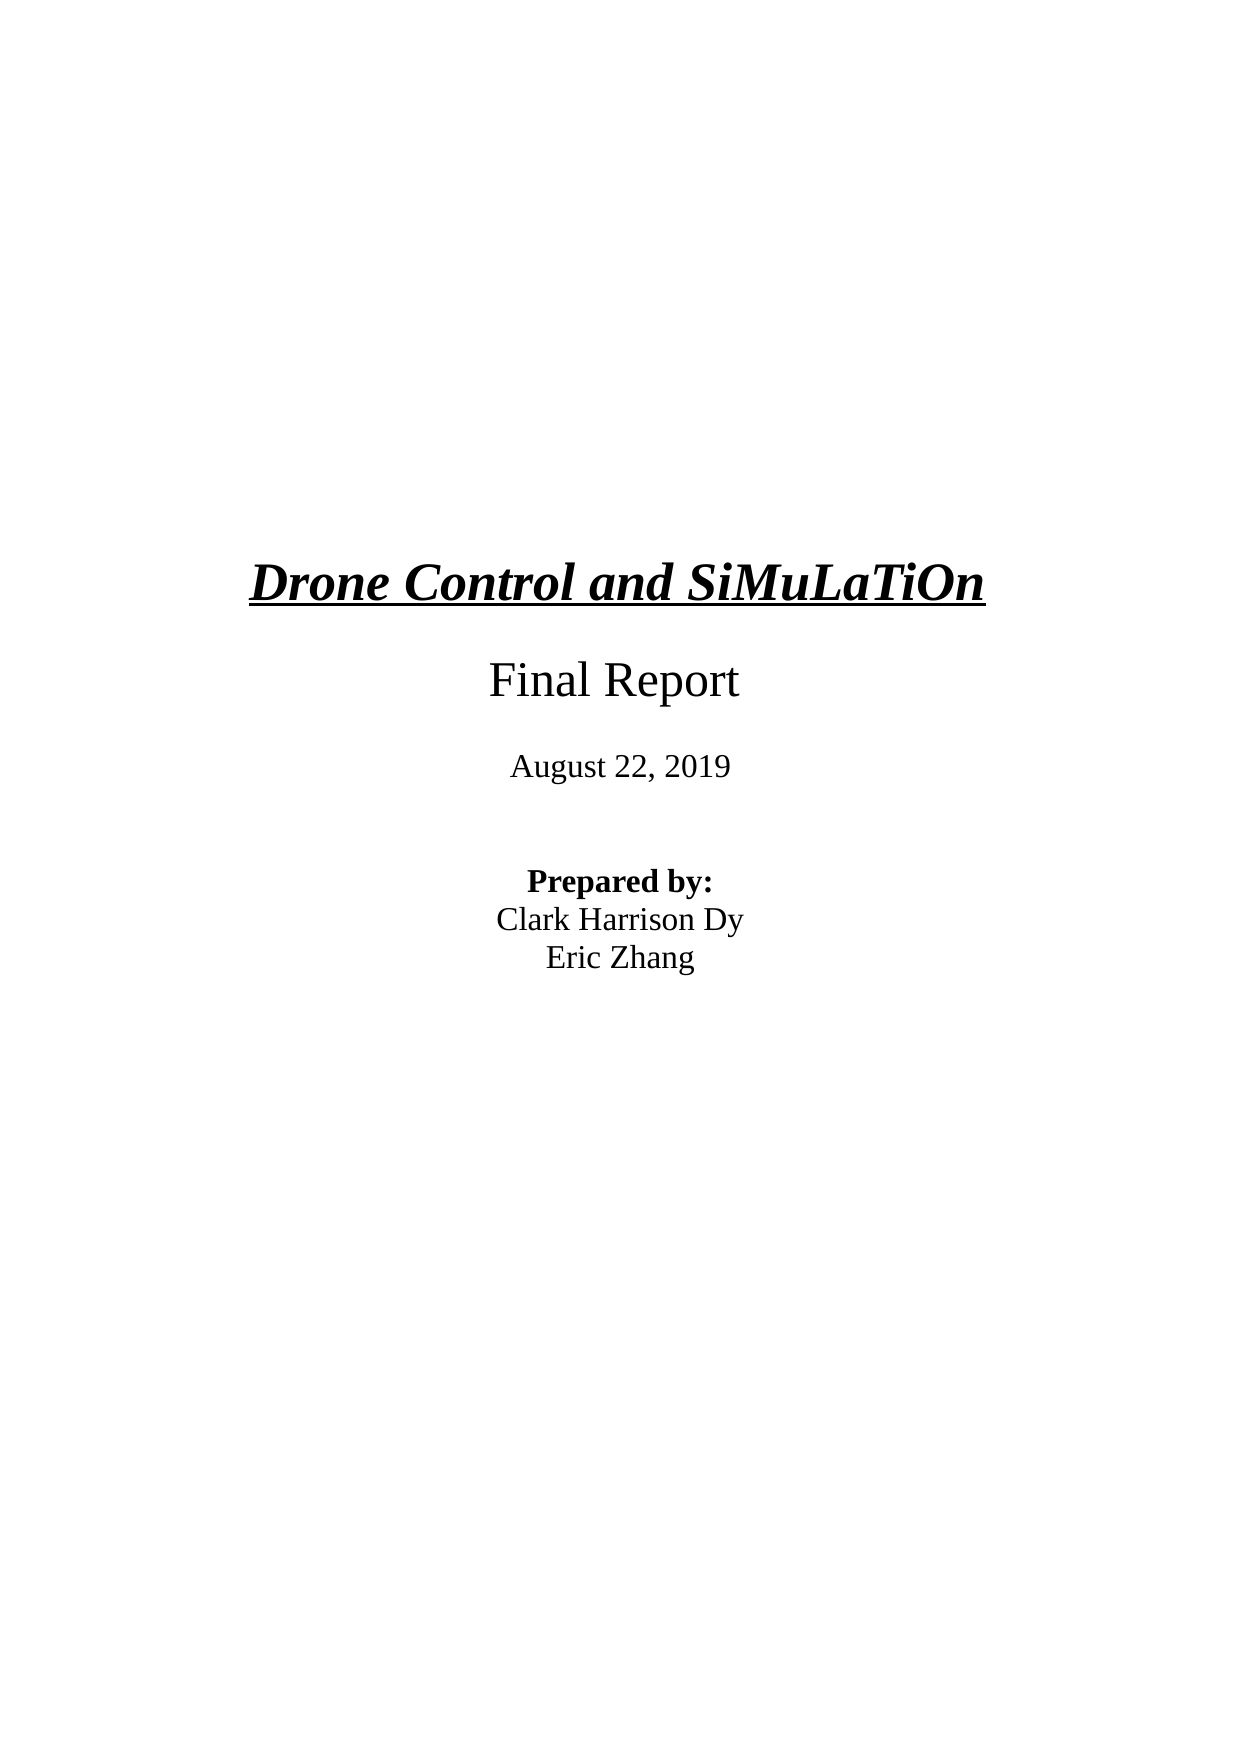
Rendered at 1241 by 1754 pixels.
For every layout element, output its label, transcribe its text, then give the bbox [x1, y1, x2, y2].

text Prepared by: [118, 861, 1122, 899]
text Clark Harrison Dy [118, 899, 1122, 937]
text August 22, 2019 [118, 746, 1122, 784]
text Drone Control and SiMuLaTiOn [118, 549, 1122, 612]
text Eric Zhang [118, 937, 1122, 976]
text Final Report [118, 650, 1122, 707]
